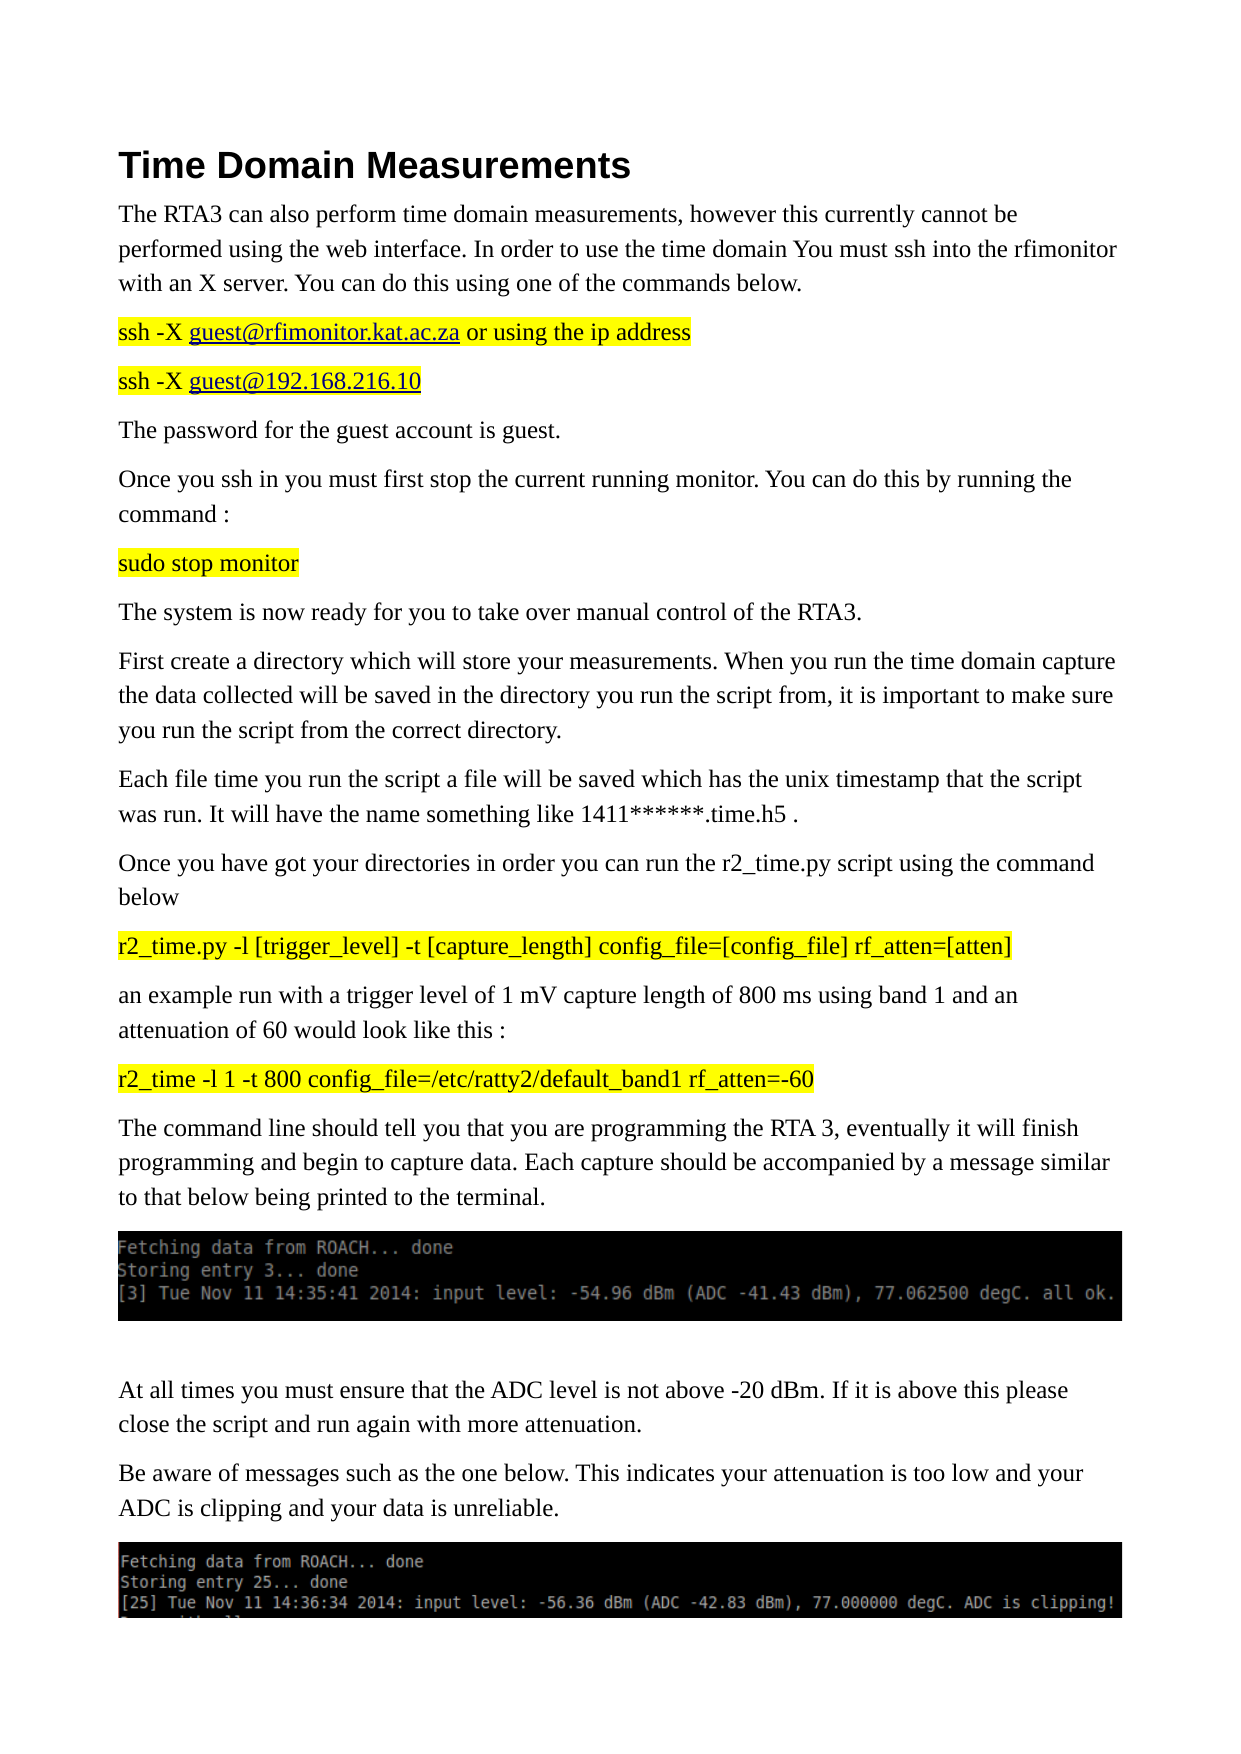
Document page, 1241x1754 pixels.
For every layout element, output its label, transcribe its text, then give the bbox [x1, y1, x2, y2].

picture [118, 1542, 1123, 1618]
text r2_time -l 1 -t 800 config_file=/etc/ratty2/default_band1 rf_atten=-60 [118, 1064, 1122, 1093]
text Each file time you run the script a file will be saved which has the unix timestamp that the script was run. It will have the name something like 1411******.time.h5 . [118, 764, 1122, 827]
subtitle Time Domain Measurements [118, 143, 1122, 187]
picture [118, 1231, 1123, 1321]
text The system is now ready for you to take over manual control of the RTA3. [118, 597, 1122, 626]
text ssh -X guest@192.168.216.10 [118, 366, 1122, 395]
text First create a directory which will store your measurements. When you run the time domain capture the data collected will be saved in the directory you run the script from, it is important to make sure you run the script from the correct directory. [118, 646, 1122, 744]
text Once you have got your directories in order you can run the r2_time.py script using the command below [118, 848, 1122, 911]
text an example run with a trigger level of 1 mV capture length of 800 ms using band 1 and an attenuation of 60 would look like this : [118, 980, 1122, 1043]
text The command line should tell you that you are programming the RTA 3, eventually it will finish programming and begin to capture data. Each capture should be accompanied by a message similar to that below being printed to the terminal. [118, 1113, 1122, 1211]
text Once you ssh in you must first stop the current running monitor. You can do this by running the command : [118, 464, 1122, 528]
text At all times you must ensure that the ADC level is not above -20 dBm. If it is above this please close the script and run again with more attenuation. [118, 1375, 1122, 1438]
text r2_time.py -l [trigger_level] -t [capture_length] config_file=[config_file] rf_atten=[atten] [118, 931, 1122, 960]
text ssh -X guest@rfimonitor.kat.ac.za or using the ip address [118, 317, 1122, 346]
text Be aware of messages such as the one below. This indicates your attenuation is too low and your ADC is clipping and your data is unreliable. [118, 1458, 1122, 1522]
text The RTA3 can also perform time domain measurements, however this currently cannot be performed using the web interface. In order to use the time domain You must ssh into the rfimonitor with an X server. You can do this using one of the commands below. [118, 199, 1122, 297]
text sudo stop monitor [118, 548, 1122, 577]
text The password for the guest account is guest. [118, 415, 1122, 444]
